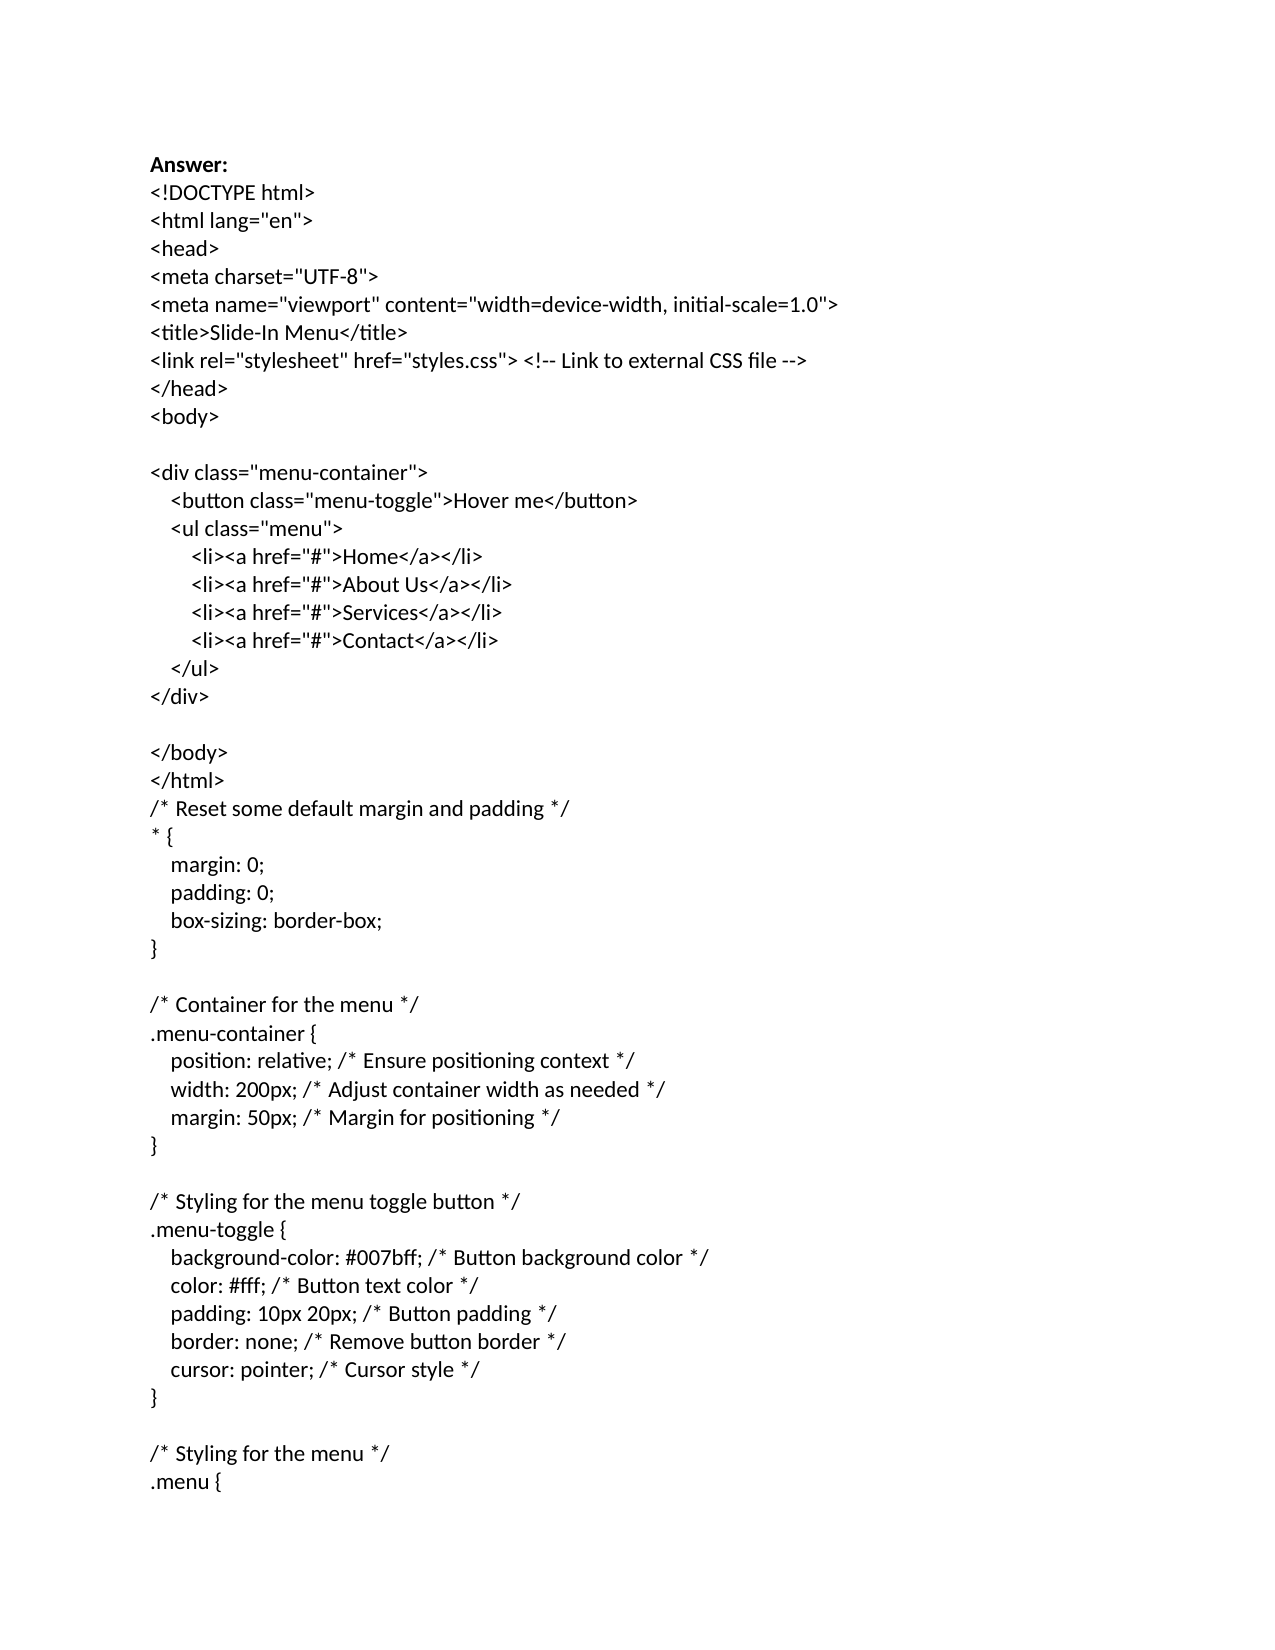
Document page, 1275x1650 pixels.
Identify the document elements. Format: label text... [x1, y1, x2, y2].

text <head> [150, 234, 1125, 262]
text border: none; /* Remove button border */ [150, 1327, 1125, 1355]
text margin: 50px; /* Margin for positioning */ [150, 1103, 1125, 1131]
text cursor: pointer; /* Cursor style */ [150, 1355, 1125, 1383]
text </head> [150, 374, 1125, 402]
text padding: 10px 20px; /* Button padding */ [150, 1299, 1125, 1327]
text box-sizing: border-box; [150, 907, 1125, 934]
text /* Reset some default margin and padding */ [150, 794, 1125, 822]
text } [150, 934, 1125, 963]
text </ul> [150, 654, 1125, 682]
text </div> [150, 682, 1125, 710]
text width: 200px; /* Adjust container width as needed */ [150, 1075, 1125, 1103]
text /* Styling for the menu toggle button */ [150, 1187, 1125, 1215]
text color: #fff; /* Button text color */ [150, 1271, 1125, 1299]
text <button class="menu-toggle">Hover me</button> [150, 486, 1125, 514]
text <ul class="menu"> [150, 514, 1125, 542]
text </body> [150, 738, 1125, 766]
text <!DOCTYPE html> [150, 178, 1125, 206]
text <body> [150, 402, 1125, 430]
text <meta name="viewport" content="width=device-width, initial-scale=1.0"> [150, 290, 1125, 318]
text .menu-toggle { [150, 1215, 1125, 1243]
text background-color: #007bff; /* Button background color */ [150, 1243, 1125, 1271]
text } [150, 1131, 1125, 1159]
text } [150, 1383, 1125, 1411]
text <link rel="stylesheet" href="styles.css"> <!-- Link to external CSS file --> [150, 346, 1125, 374]
text <li><a href="#">Home</a></li> [150, 542, 1125, 570]
text position: relative; /* Ensure positioning context */ [150, 1047, 1125, 1075]
text <li><a href="#">Services</a></li> [150, 598, 1125, 626]
text margin: 0; [150, 851, 1125, 878]
text </html> [150, 766, 1125, 794]
text padding: 0; [150, 878, 1125, 907]
text .menu { [150, 1467, 1125, 1495]
text .menu-container { [150, 1019, 1125, 1047]
text <div class="menu-container"> [150, 458, 1125, 486]
text <li><a href="#">About Us</a></li> [150, 570, 1125, 598]
text <html lang="en"> [150, 206, 1125, 234]
text /* Styling for the menu */ [150, 1439, 1125, 1467]
text <li><a href="#">Contact</a></li> [150, 626, 1125, 654]
text <title>Slide-In Menu</title> [150, 318, 1125, 346]
text /* Container for the menu */ [150, 991, 1125, 1019]
text * { [150, 822, 1125, 851]
text <meta charset="UTF-8"> [150, 262, 1125, 290]
text Answer: [150, 150, 1125, 178]
